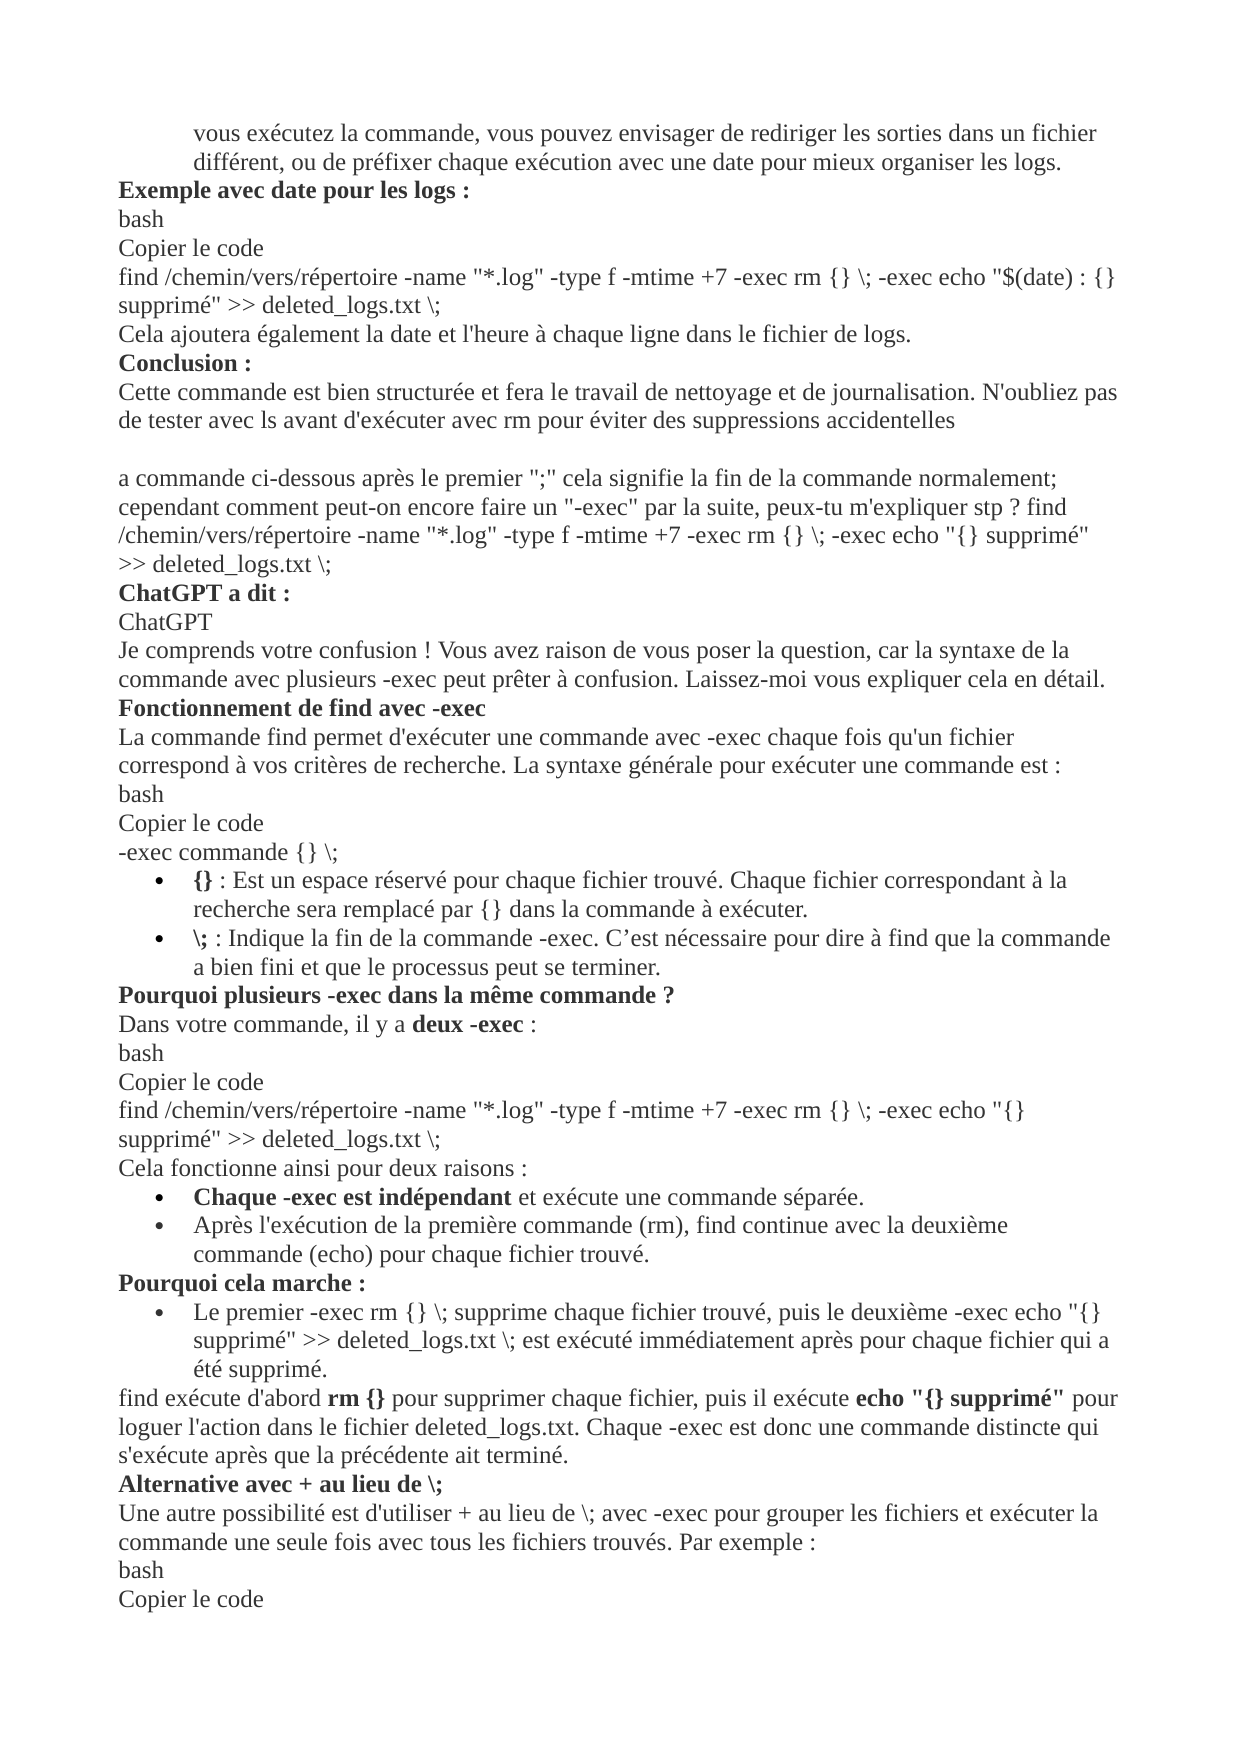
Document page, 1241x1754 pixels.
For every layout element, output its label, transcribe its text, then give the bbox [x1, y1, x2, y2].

text La commande find permet d'exécuter une commande avec -exec chaque fois qu'un fichier correspond à vos critères de recherche. La syntaxe générale pour exécuter une commande est : [118, 722, 1122, 779]
text bash [118, 204, 1122, 233]
text Je comprends votre confusion ! Vous avez raison de vous poser la question, car la syntaxe de la commande avec plusieurs -exec peut prêter à confusion. Laissez-moi vous expliquer cela en détail. [118, 636, 1122, 693]
text ChatGPT a dit : [118, 578, 1122, 607]
text Alternative avec + au lieu de \; [118, 1469, 1122, 1498]
text Copier le code [118, 1584, 1122, 1613]
list Chaque -exec est indépendant et exécute une commande séparée. [156, 1182, 1122, 1211]
text Copier le code [118, 808, 1122, 837]
list Le premier -exec rm {} \; supprime chaque fichier trouvé, puis le deuxième -exec echo "{} supprimé" >> deleted_logs.txt \; est exécuté immédiatement après pour chaque fichier qui a été supprimé. [156, 1297, 1122, 1383]
text Pourquoi plusieurs -exec dans la même commande ? [118, 981, 1122, 1009]
text ChatGPT [118, 607, 1122, 636]
text Cela fonctionne ainsi pour deux raisons : [118, 1153, 1122, 1182]
text find exécute d'abord rm {} pour supprimer chaque fichier, puis il exécute echo "{} supprimé" pour loguer l'action dans le fichier deleted_logs.txt. Chaque -exec est donc une commande distincte qui s'exécute après que la précédente ait terminé. [118, 1383, 1122, 1469]
text Fonctionnement de find avec -exec [118, 693, 1122, 722]
text Cela ajoutera également la date et l'heure à chaque ligne dans le fichier de logs. [118, 319, 1122, 348]
text find /chemin/vers/répertoire -name "*.log" -type f -mtime +7 -exec rm {} \; -exec echo "{} supprimé" >> deleted_logs.txt \; [118, 1096, 1122, 1153]
text -exec commande {} \; [118, 837, 1122, 866]
text Cette commande est bien structurée et fera le travail de nettoyage et de journalisation. N'oubliez pas de tester avec ls avant d'exécuter avec rm pour éviter des suppressions accidentelles [118, 377, 1122, 434]
text Conclusion : [118, 348, 1122, 377]
text Copier le code [118, 1067, 1122, 1096]
text Exemple avec date pour les logs : [118, 176, 1122, 204]
text bash [118, 779, 1122, 808]
text find /chemin/vers/répertoire -name "*.log" -type f -mtime +7 -exec rm {} \; -exec echo "$(date) : {} supprimé" >> deleted_logs.txt \; [118, 262, 1122, 319]
text Une autre possibilité est d'utiliser + au lieu de \; avec -exec pour grouper les fichiers et exécuter la commande une seule fois avec tous les fichiers trouvés. Par exemple : [118, 1498, 1122, 1556]
text Pourquoi cela marche : [118, 1268, 1122, 1297]
list {} : Est un espace réservé pour chaque fichier trouvé. Chaque fichier correspondant à la recherche sera remplacé par {} dans la commande à exécuter. [156, 866, 1122, 923]
text Dans votre commande, il y a deux -exec : [118, 1009, 1122, 1038]
list \; : Indique la fin de la commande -exec. C’est nécessaire pour dire à find que la commande a bien fini et que le processus peut se terminer. [156, 923, 1122, 981]
text Copier le code [118, 233, 1122, 262]
text a commande ci-dessous après le premier ";" cela signifie la fin de la commande normalement; cependant comment peut-on encore faire un "-exec" par la suite, peux-tu m'expliquer stp ? find /chemin/vers/répertoire -name "*.log" -type f -mtime +7 -exec rm {} \; -exec echo "{} supprimé" >> deleted_logs.txt \; [118, 463, 1122, 578]
text bash [118, 1038, 1122, 1067]
list vous exécutez la commande, vous pouvez envisager de rediriger les sorties dans un fichier différent, ou de préfixer chaque exécution avec une date pour mieux organiser les logs. [156, 118, 1122, 176]
list Après l'exécution de la première commande (rm), find continue avec la deuxième commande (echo) pour chaque fichier trouvé. [156, 1211, 1122, 1268]
text bash [118, 1556, 1122, 1584]
